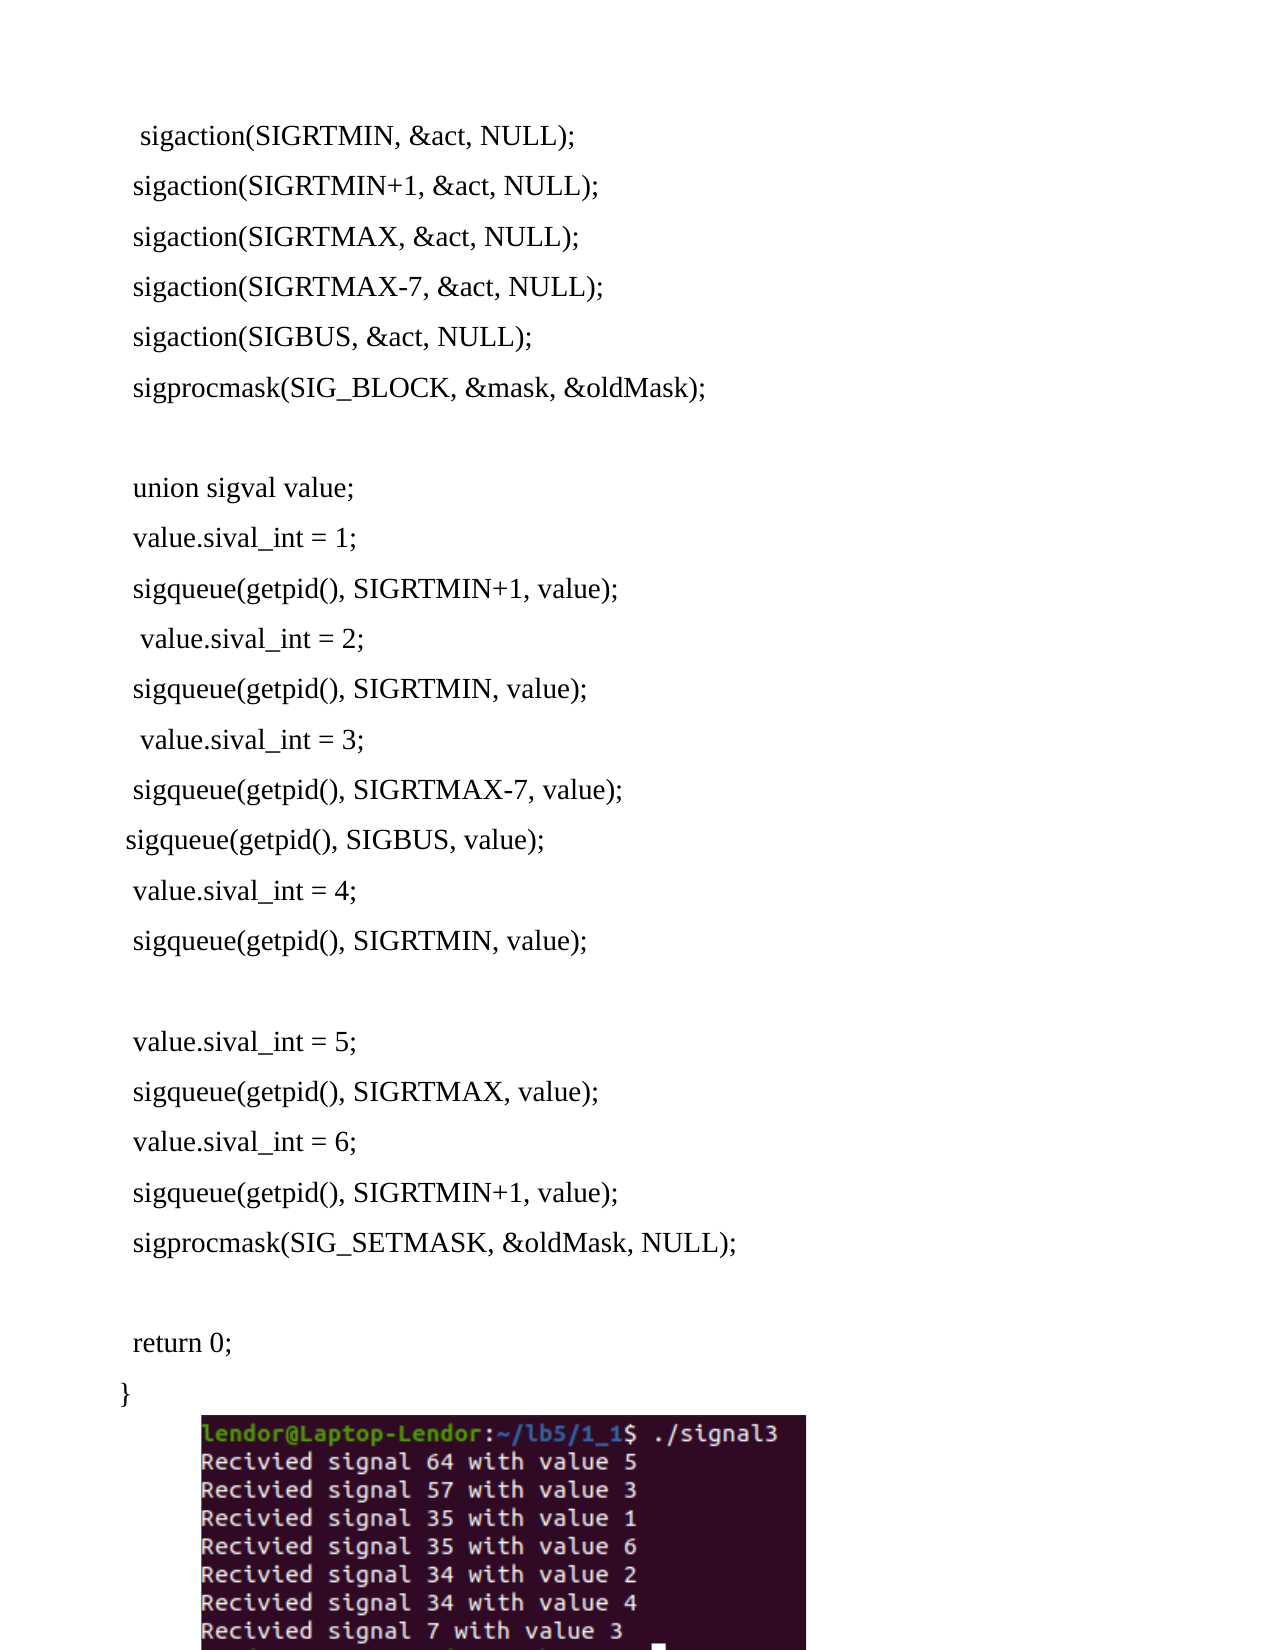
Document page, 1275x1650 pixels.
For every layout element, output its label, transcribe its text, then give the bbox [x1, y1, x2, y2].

text sigprocmask(SIG_BLOCK, &mask, &oldMask); [118, 370, 1157, 403]
text value.sival_int = 2; [118, 621, 1157, 655]
text } [118, 1376, 1157, 1409]
text sigaction(SIGRTMAX-7, &act, NULL); [118, 269, 1157, 303]
text sigaction(SIGRTMIN, &act, NULL); [118, 118, 1157, 152]
text sigqueue(getpid(), SIGRTMAX, value); [118, 1074, 1157, 1108]
text sigprocmask(SIG_SETMASK, &oldMask, NULL); [118, 1225, 1157, 1258]
text sigqueue(getpid(), SIGRTMIN+1, value); [118, 571, 1157, 604]
text sigaction(SIGRTMIN+1, &act, NULL); [118, 168, 1157, 202]
text sigqueue(getpid(), SIGRTMAX-7, value); [118, 772, 1157, 806]
text sigaction(SIGBUS, &act, NULL); [118, 319, 1157, 353]
picture [201, 1415, 807, 1650]
text sigqueue(getpid(), SIGRTMIN, value); [118, 923, 1157, 957]
text sigqueue(getpid(), SIGRTMIN, value); [118, 672, 1157, 705]
text sigaction(SIGRTMAX, &act, NULL); [118, 219, 1157, 252]
text value.sival_int = 5; [118, 1024, 1157, 1057]
text value.sival_int = 1; [118, 521, 1157, 554]
text value.sival_int = 3; [118, 722, 1157, 755]
text value.sival_int = 4; [118, 873, 1157, 906]
text sigqueue(getpid(), SIGRTMIN+1, value); [118, 1175, 1157, 1208]
text return 0; [118, 1326, 1157, 1359]
text union sigval value; [118, 470, 1157, 504]
text sigqueue(getpid(), SIGBUS, value); [118, 822, 1157, 856]
text value.sival_int = 6; [118, 1124, 1157, 1158]
